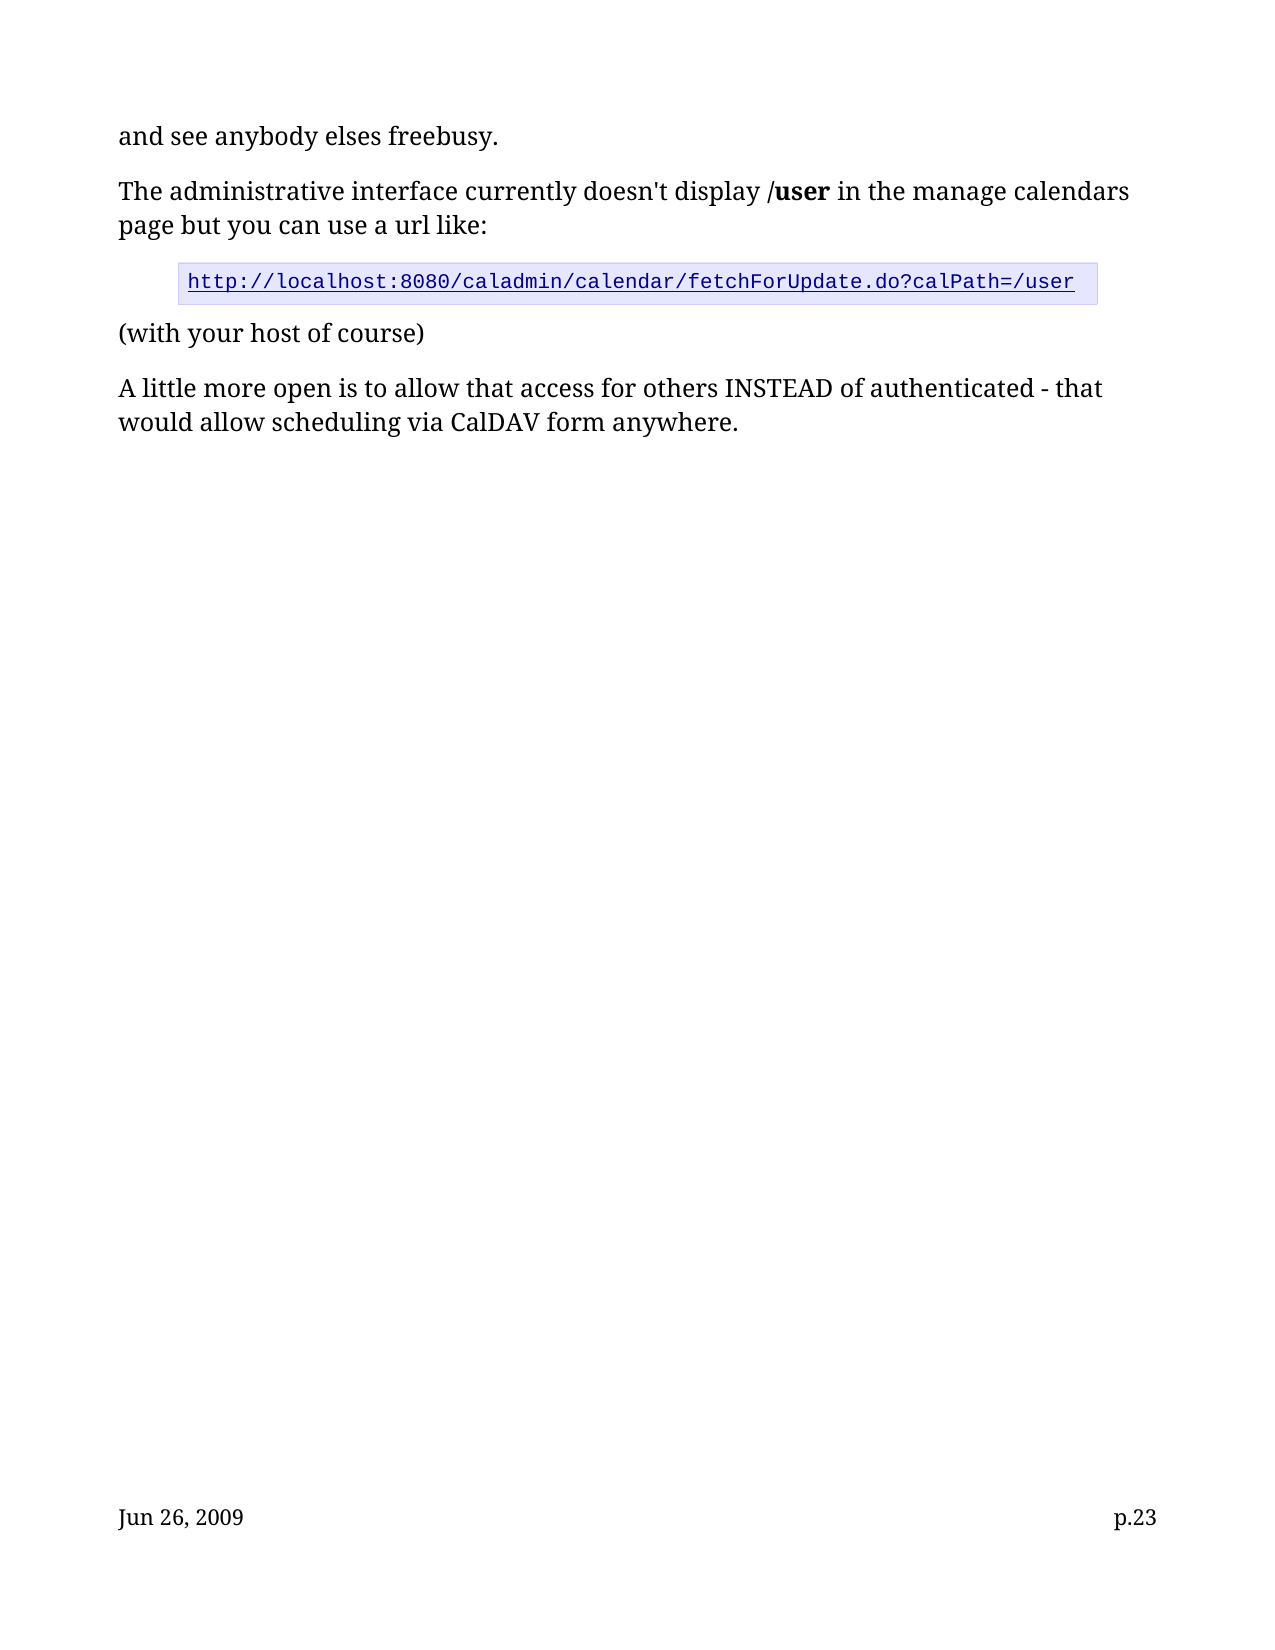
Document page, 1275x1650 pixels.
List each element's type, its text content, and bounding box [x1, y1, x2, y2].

text The administrative interface currently doesn't display /user in the manage calendars page but you can use a url like: [118, 173, 1157, 241]
text and see anybody elses freebusy. [118, 118, 1157, 152]
text http://localhost:8080/caladmin/calendar/fetchForUpdate.do?calPath=/user [179, 264, 1097, 304]
text A little more open is to allow that access for others INSTEAD of authenticated - that would allow scheduling via CalDAV form anywhere. [118, 371, 1157, 439]
text (with your host of course) [118, 316, 1157, 350]
